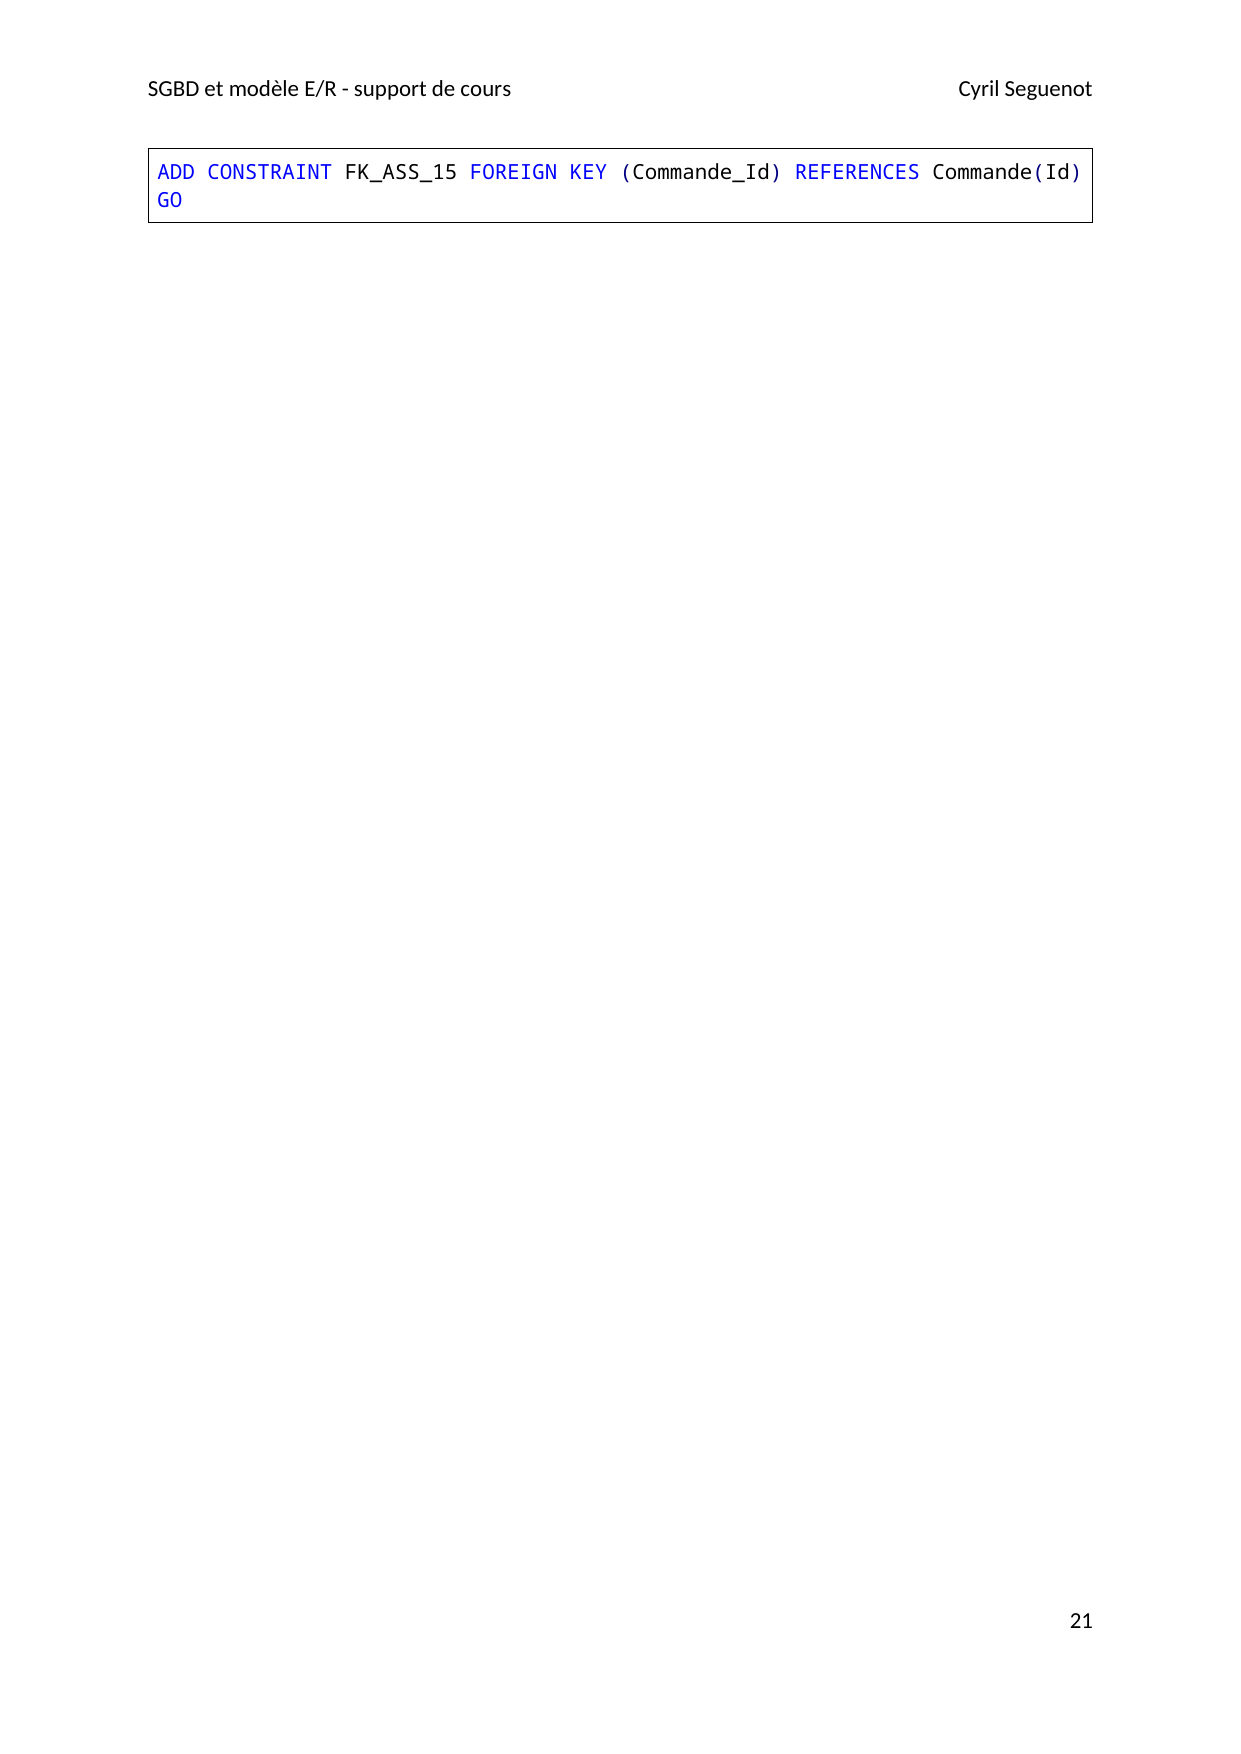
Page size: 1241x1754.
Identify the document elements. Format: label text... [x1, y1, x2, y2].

text GO [149, 176, 1092, 222]
text ADD CONSTRAINT FK_ASS_15 FOREIGN KEY (Commande_Id) REFERENCES Commande(Id) [149, 149, 1092, 176]
